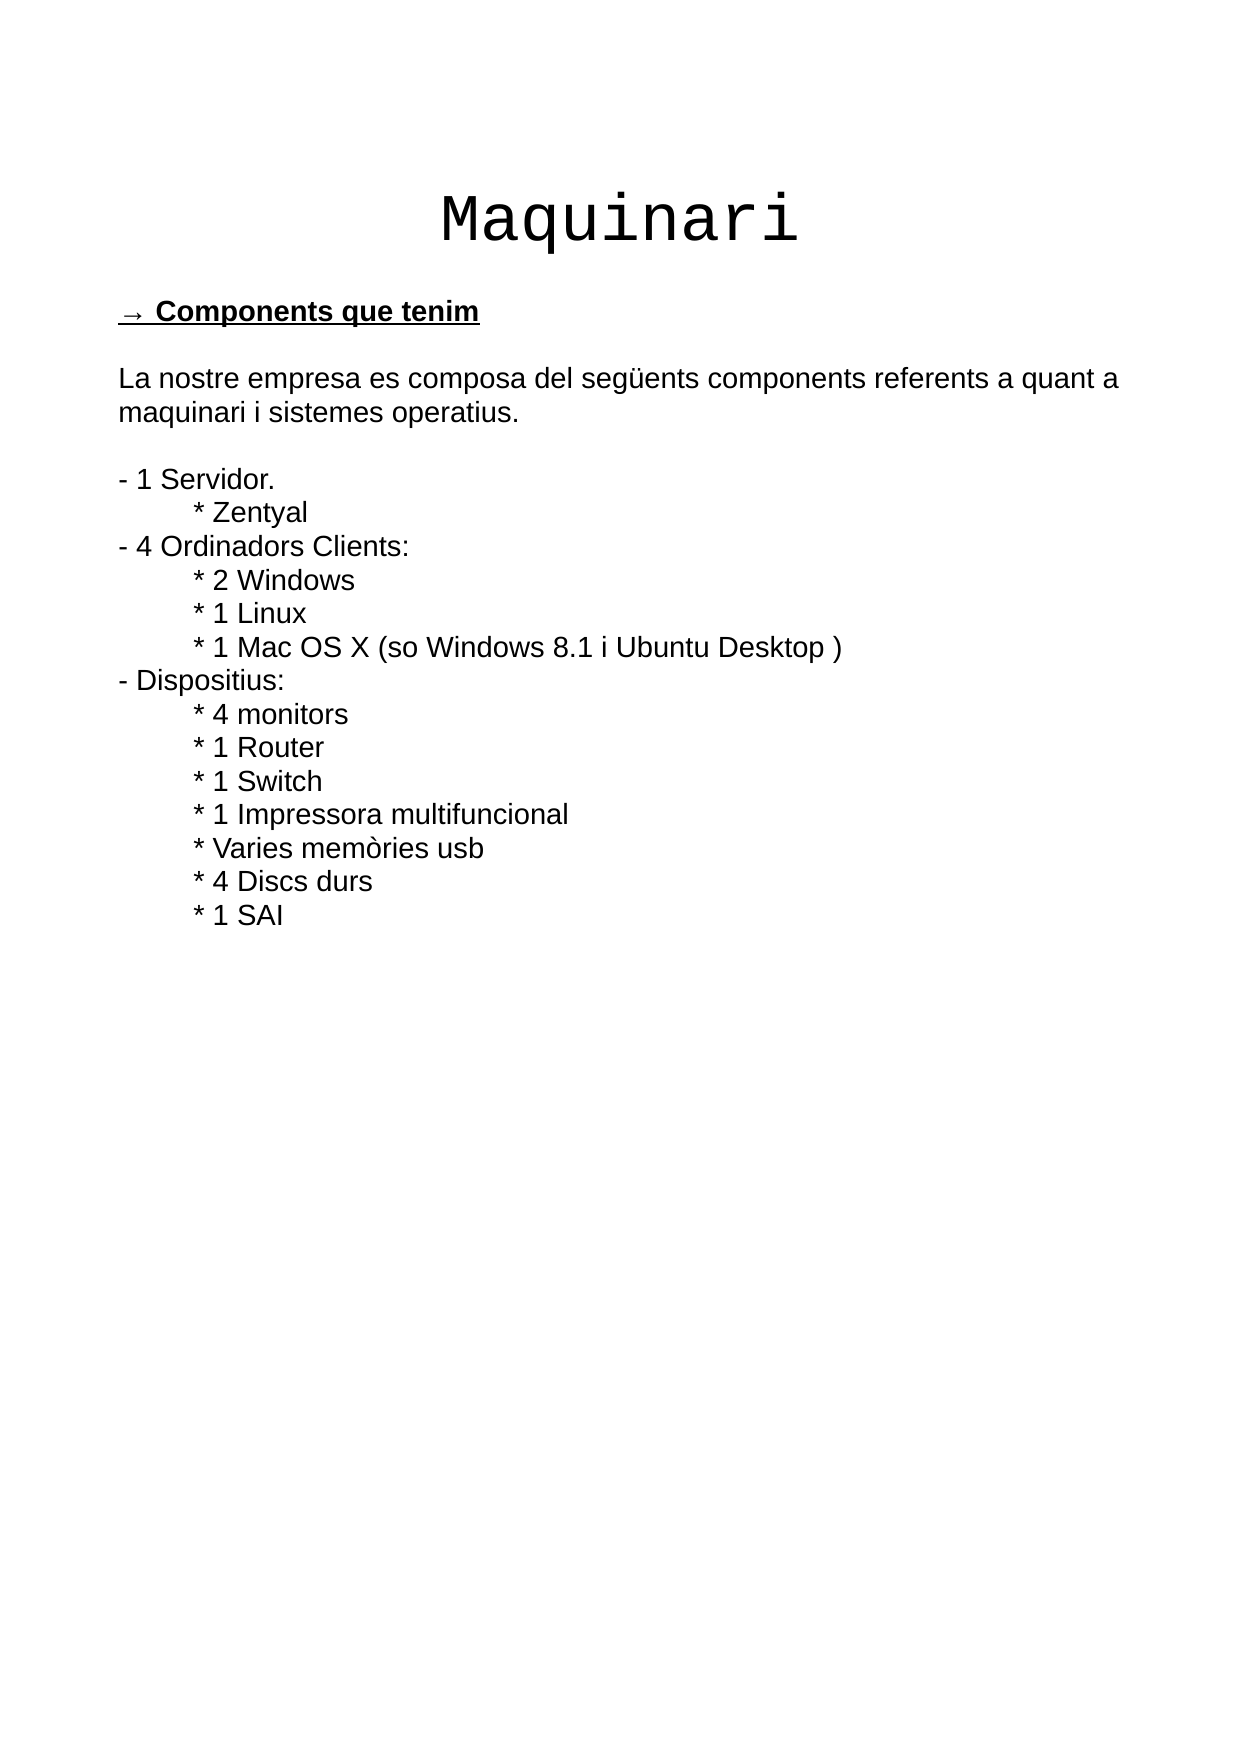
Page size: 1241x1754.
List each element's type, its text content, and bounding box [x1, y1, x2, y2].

text * 1 Router [118, 730, 1122, 764]
text * 2 Windows [118, 563, 1122, 596]
text * Varies memòries usb [118, 831, 1122, 864]
text * 1 SAI [118, 898, 1122, 932]
text * 1 Mac OS X (so Windows 8.1 i Ubuntu Desktop ) [118, 630, 1122, 663]
text - 4 Ordinadors Clients: [118, 529, 1122, 563]
text * 1 Impressora multifuncional [118, 797, 1122, 831]
text * 4 monitors [118, 697, 1122, 730]
text - Dispositius: [118, 663, 1122, 697]
text * 1 Switch [118, 764, 1122, 797]
text Maquinari [118, 185, 1122, 261]
text → Components que tenim [118, 294, 1122, 328]
text * 1 Linux [118, 596, 1122, 630]
text - 1 Servidor. [118, 462, 1122, 496]
text * Zentyal [118, 496, 1122, 529]
text La nostre empresa es composa del següents components referents a quant a maquinari i sistemes operatius. [118, 361, 1122, 428]
text * 4 Discs durs [118, 864, 1122, 898]
